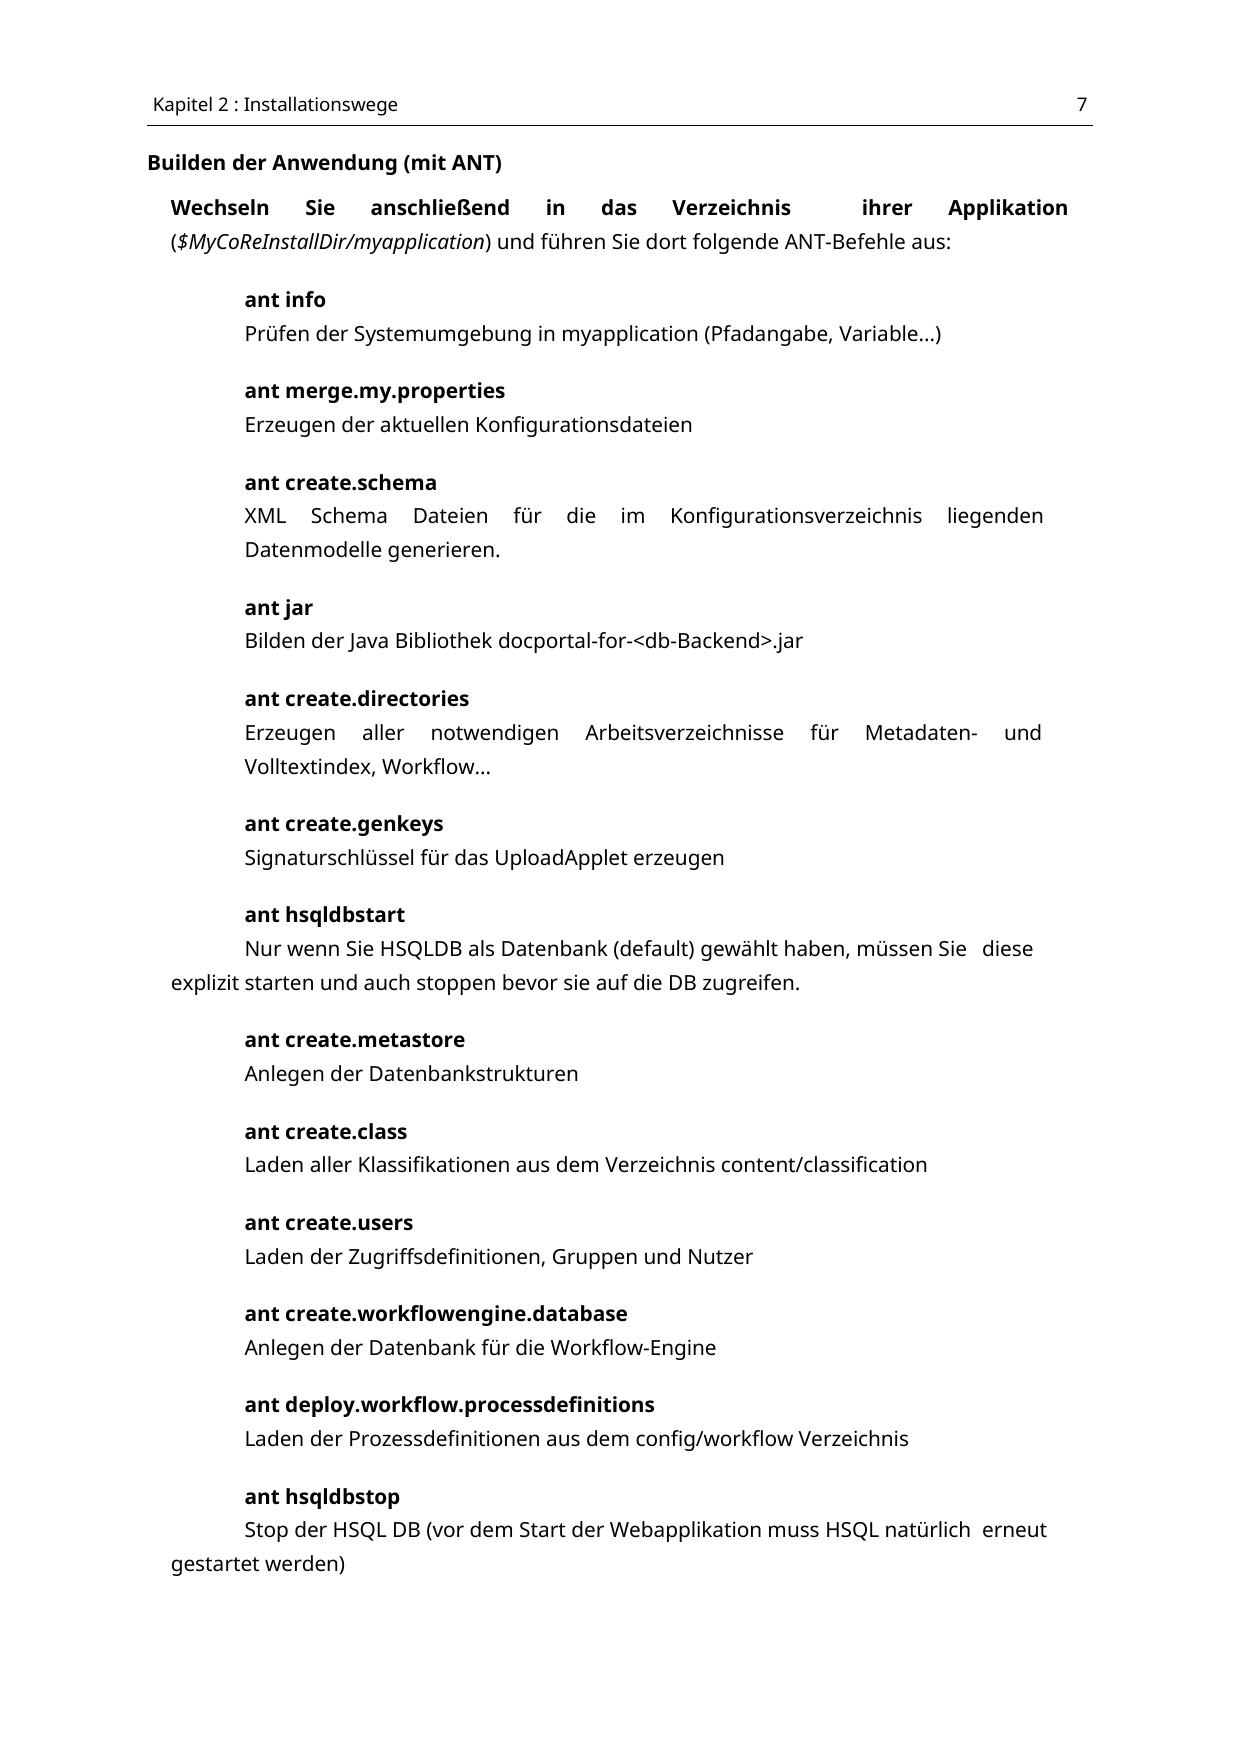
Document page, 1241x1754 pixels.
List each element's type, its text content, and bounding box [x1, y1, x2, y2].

text ant deploy.workflow.processdefinitions Laden der Prozessdefinitionen aus dem config/workflow Verzeichnis [171, 1391, 1069, 1453]
text ant create.class Laden aller Klassifikationen aus dem Verzeichnis content/classification [171, 1117, 1069, 1179]
text ant hsqldbstart Nur wenn Sie HSQLDB als Datenbank (default) gewählt haben, müssen Sie diese explizit starten und auch stoppen bevor sie auf die DB zugreifen. [171, 900, 1069, 996]
subtitle Builden der Anwendung (mit ANT) [147, 148, 1092, 176]
text ant merge.my.properties Erzeugen der aktuellen Konfigurationsdateien [171, 376, 1069, 438]
text ant create.directories Erzeugen aller notwendigen Arbeitsverzeichnisse für Metadaten- und Volltextindex, Workflow... [171, 684, 1069, 780]
text ant hsqldbstop Stop der HSQL DB (vor dem Start der Webapplikation muss HSQL natürlich erneut gestartet werden) [171, 1482, 1069, 1578]
text ant create.users Laden der Zugriffsdefinitionen, Gruppen und Nutzer [171, 1208, 1069, 1270]
text ant create.genkeys Signaturschlüssel für das UploadApplet erzeugen [171, 809, 1069, 871]
text ant create.schema XML Schema Dateien für die im Konfigurationsverzeichnis liegenden Datenmodelle generieren. [171, 468, 1069, 564]
text ant create.workflowengine.database Anlegen der Datenbank für die Workflow-Engine [171, 1299, 1069, 1361]
text ant info Prüfen der Systemumgebung in myapplication (Pfadangabe, Variable...) [171, 285, 1069, 347]
text ant jar Bilden der Java Bibliothek docportal-for-<db-Backend>.jar [171, 593, 1069, 655]
text Wechseln Sie anschließend in das Verzeichnis ihrer Applikation ($MyCoReInstallDir/myapplication) und führen Sie dort folgende ANT-Befehle aus: [171, 193, 1069, 255]
text ant create.metastore Anlegen der Datenbankstrukturen [171, 1026, 1069, 1088]
